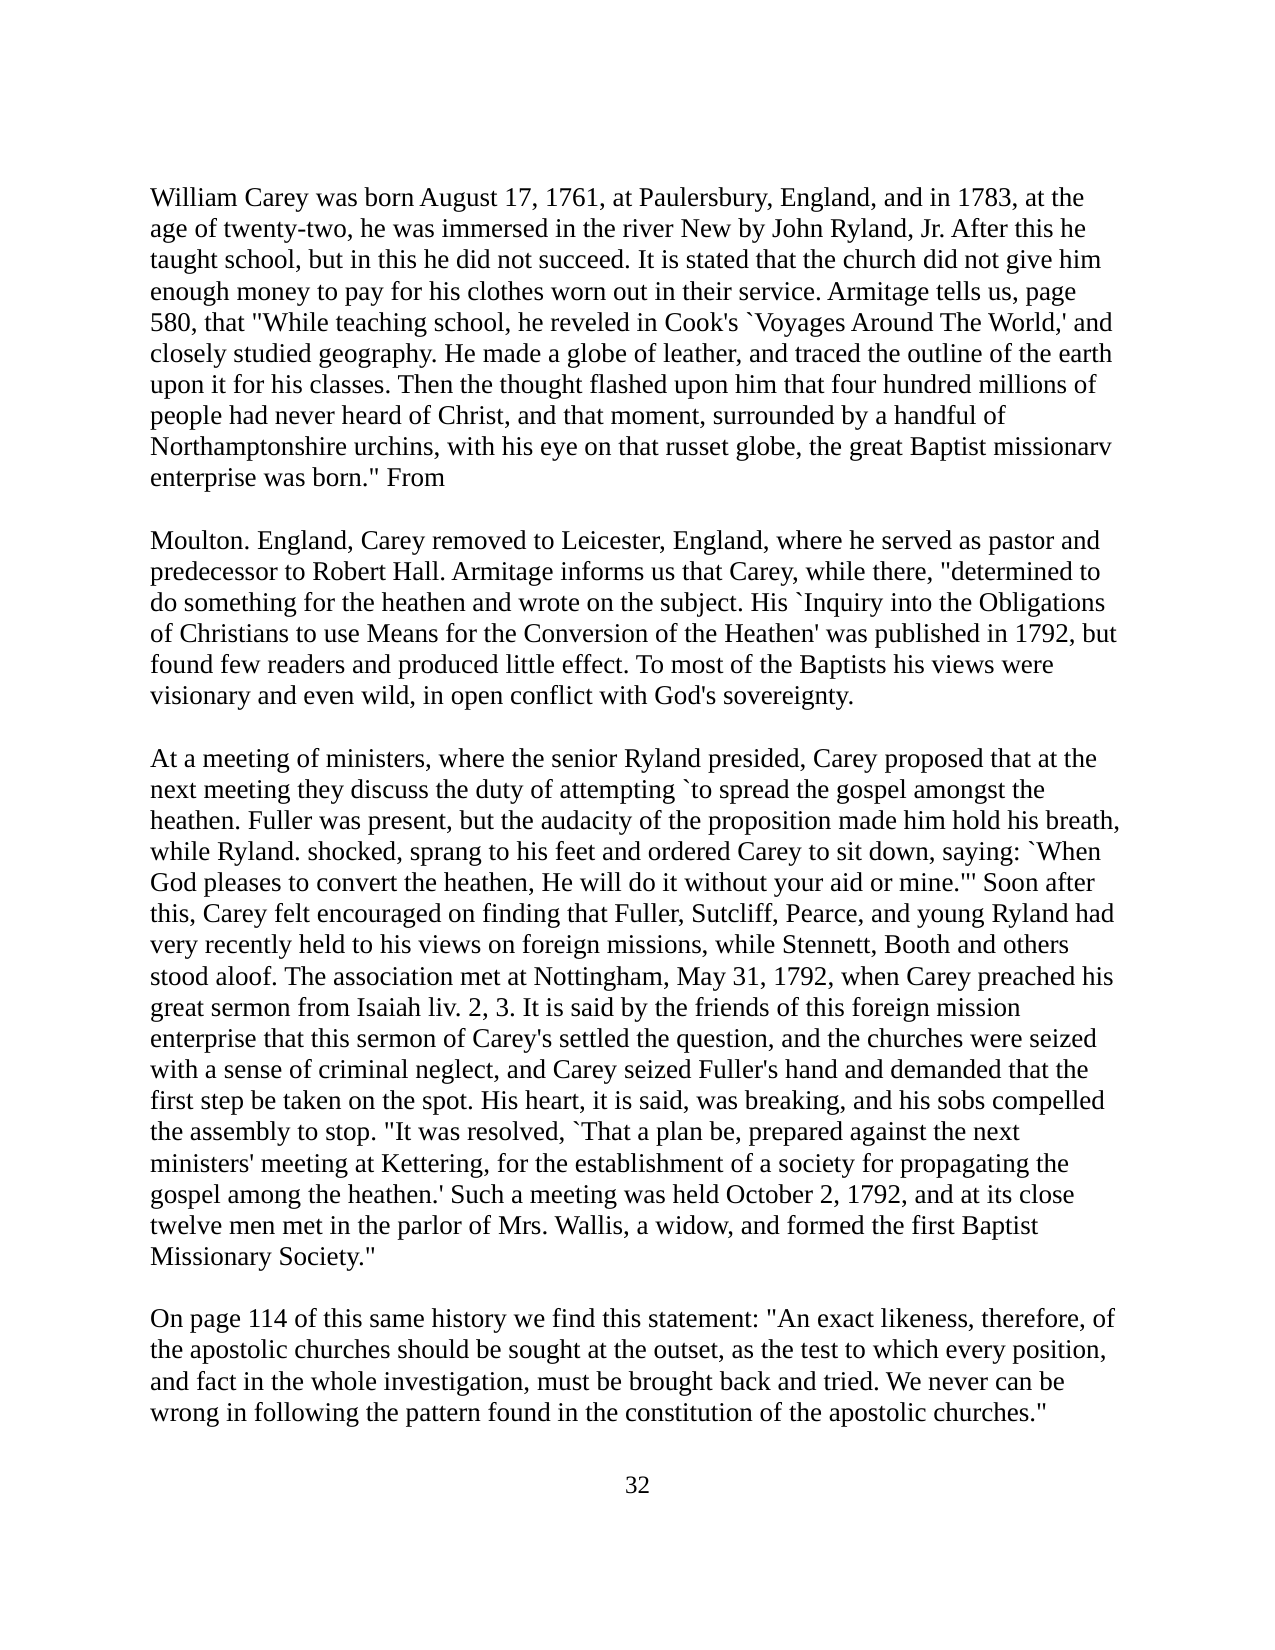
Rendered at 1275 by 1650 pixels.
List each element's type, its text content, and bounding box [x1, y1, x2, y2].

text Moulton. England, Carey removed to Leicester, England, where he served as pastor and predecessor to Robert Hall. Armitage informs us that Carey, while there, "determined to do something for the heathen and wrote on the subject. His `Inquiry into the Obligations of Christians to use Means for the Conversion of the Heathen' was published in 1792, but found few readers and produced little effect. To most of the Baptists his views were visionary and even wild, in open conflict with God's sovereignty. [150, 524, 1125, 711]
text On page 114 of this same history we find this statement: "An exact likeness, therefore, of the apostolic churches should be sought at the outset, as the test to which every position, and fact in the whole investigation, must be brought back and tried. We never can be wrong in following the pattern found in the constitution of the apostolic churches." [150, 1302, 1125, 1427]
text William Carey was born August 17, 1761, at Paulersbury, England, and in 1783, at the age of twenty-two, he was immersed in the river New by John Ryland, Jr. After this he taught school, but in this he did not succeed. It is stated that the church did not give him enough money to pay for his clothes worn out in their service. Armitage tells us, page 580, that "While teaching school, he reveled in Cook's `Voyages Around The World,' and closely studied geography. He made a globe of leather, and traced the outline of the earth upon it for his classes. Then the thought flashed upon him that four hundred millions of people had never heard of Christ, and that moment, surrounded by a handful of Northamptonshire urchins, with his eye on that russet globe, the great Baptist missionarv enterprise was born." From [150, 181, 1125, 493]
text At a meeting of ministers, where the senior Ryland presided, Carey proposed that at the next meeting they discuss the duty of attempting `to spread the gospel amongst the heathen. Fuller was present, but the audacity of the proposition made him hold his breath, while Ryland. shocked, sprang to his feet and ordered Carey to sit down, saying: `When God pleases to convert the heathen, He will do it without your aid or mine."' Soon after this, Carey felt encouraged on finding that Fuller, Sutcliff, Pearce, and young Ryland had very recently held to his views on foreign missions, while Stennett, Booth and others stood aloof. The association met at Nottingham, May 31, 1792, when Carey preached his great sermon from Isaiah liv. 2, 3. It is said by the friends of this foreign mission enterprise that this sermon of Carey's settled the question, and the churches were seized with a sense of criminal neglect, and Carey seized Fuller's hand and demanded that the first step be taken on the spot. His heart, it is said, was breaking, and his sobs compelled the assembly to stop. "It was resolved, `That a plan be, prepared against the next ministers' meeting at Kettering, for the establishment of a society for propagating the gospel among the heathen.' Such a meeting was held October 2, 1792, and at its close twelve men met in the parlor of Mrs. Wallis, a widow, and formed the first Baptist Missionary Society." [150, 742, 1125, 1271]
